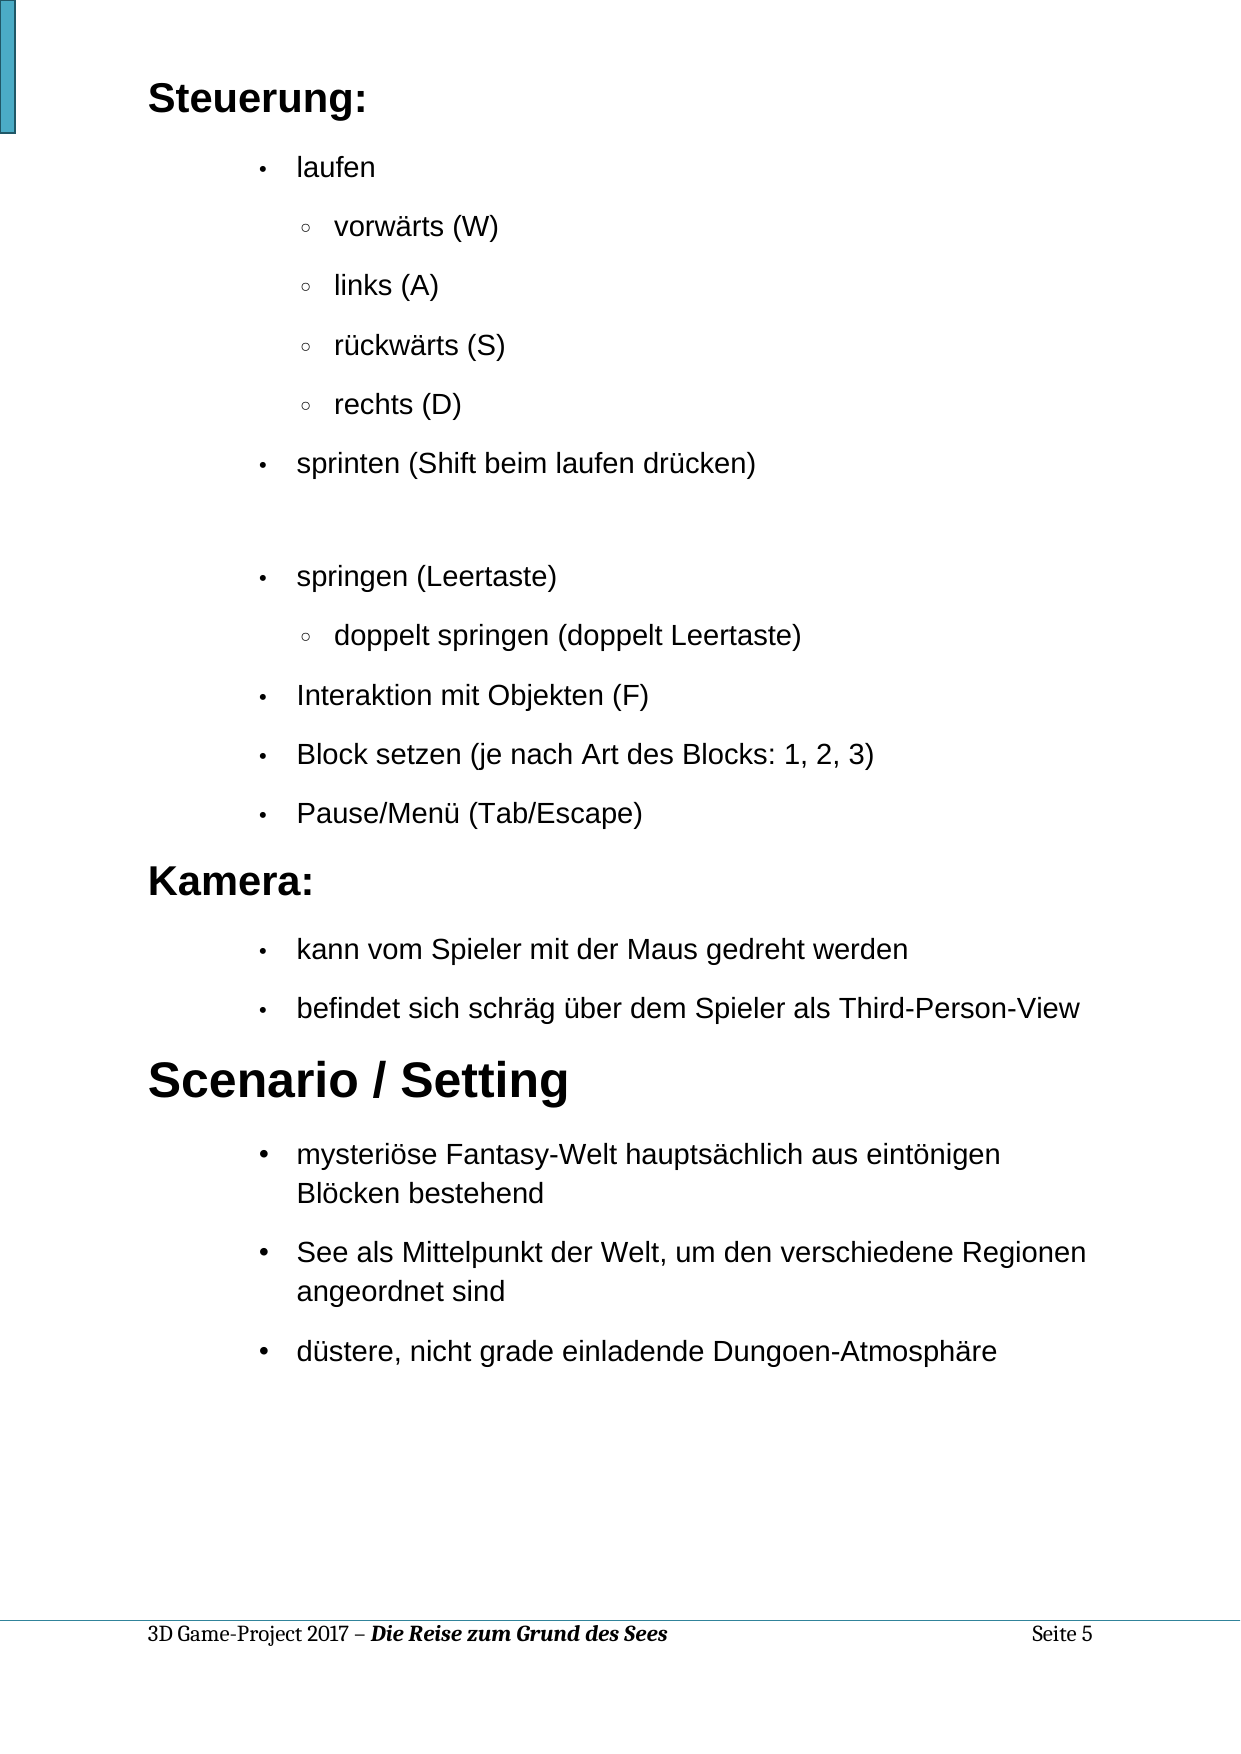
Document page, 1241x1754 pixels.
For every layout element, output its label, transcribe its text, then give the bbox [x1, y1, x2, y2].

list mysteriöse Fantasy-Welt hauptsächlich aus eintönigen Blöcken bestehend [259, 1137, 1093, 1210]
list rückwärts (S) [296, 328, 1093, 361]
list Interaktion mit Objekten (F) [259, 678, 1093, 711]
list Pause/Menü (Tab/Escape) [259, 796, 1093, 830]
list doppelt springen (doppelt Leertaste) [296, 618, 1093, 652]
list sprinten (Shift beim laufen drücken) [259, 447, 1093, 480]
list laufen [259, 150, 1093, 183]
list See als Mittelpunkt der Welt, um den verschiedene Regionen angeordnet sind [259, 1236, 1093, 1308]
list springen (Leertaste) [259, 559, 1093, 592]
list kann vom Spieler mit der Maus gedreht werden [259, 932, 1093, 965]
list düstere, nicht grade einladende Dungoen-Atmosphäre [259, 1334, 1093, 1367]
text Steuerung: [148, 74, 1093, 122]
list rechts (D) [296, 387, 1093, 421]
list links (A) [296, 268, 1093, 302]
list vorwärts (W) [296, 209, 1093, 243]
text Scenario / Setting [148, 1051, 1093, 1108]
text Kamera: [148, 856, 1093, 904]
list Block setzen (je nach Art des Blocks: 1, 2, 3) [259, 737, 1093, 771]
list befindet sich schräg über dem Spieler als Third-Person-View [259, 991, 1093, 1025]
